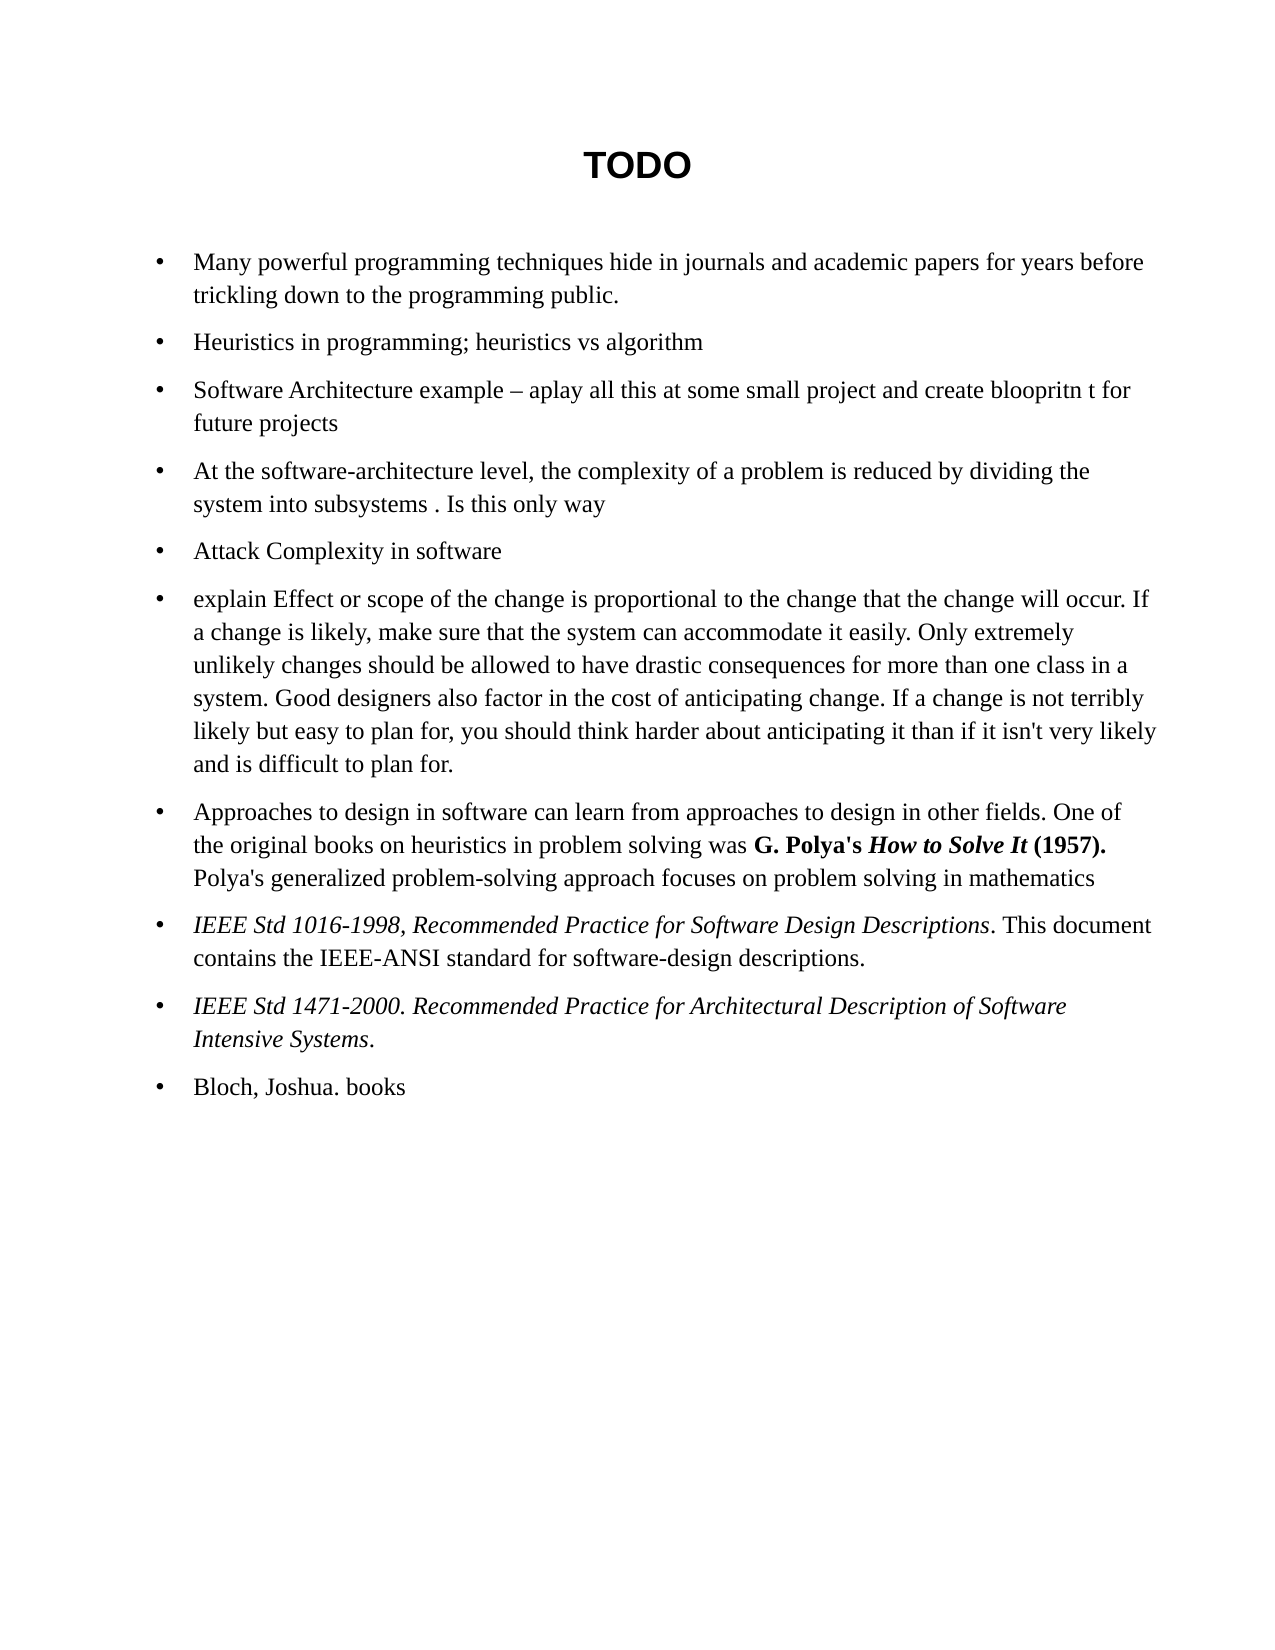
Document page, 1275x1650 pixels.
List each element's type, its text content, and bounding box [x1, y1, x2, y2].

list Attack Complexity in software [156, 536, 1157, 565]
list Approaches to design in software can learn from approaches to design in other fields. One of the original books on heuristics in problem solving was G. Polya's How to Solve It (1957). Polya's generalized problem-solving approach focuses on problem solving in mathematics [156, 797, 1157, 891]
list explain Effect or scope of the change is proportional to the change that the change will occur. If a change is likely, make sure that the system can accommodate it easily. Only extremely unlikely changes should be allowed to have drastic consequences for more than one class in a system. Good designers also factor in the cost of anticipating change. If a change is not terribly likely but easy to plan for, you should think harder about anticipating it than if it isn't very likely and is difficult to plan for. [156, 584, 1157, 778]
list IEEE Std 1471-2000. Recommended Practice for Architectural Description of Software Intensive Systems. [156, 991, 1157, 1053]
list At the software-architecture level, the complexity of a problem is reduced by dividing the system into subsystems . Is this only way [156, 456, 1157, 517]
subtitle TODO [118, 143, 1157, 187]
list Software Architecture example – aplay all this at some small project and create bloopritn t for future projects [156, 375, 1157, 437]
list Heuristics in programming; heuristics vs algorithm [156, 327, 1157, 356]
list Bloch, Joshua. books [156, 1072, 1157, 1100]
list IEEE Std 1016-1998, Recommended Practice for Software Design Descriptions. This document contains the IEEE-ANSI standard for software-design descriptions. [156, 910, 1157, 972]
list Many powerful programming techniques hide in journals and academic papers for years before trickling down to the programming public. [156, 247, 1157, 309]
